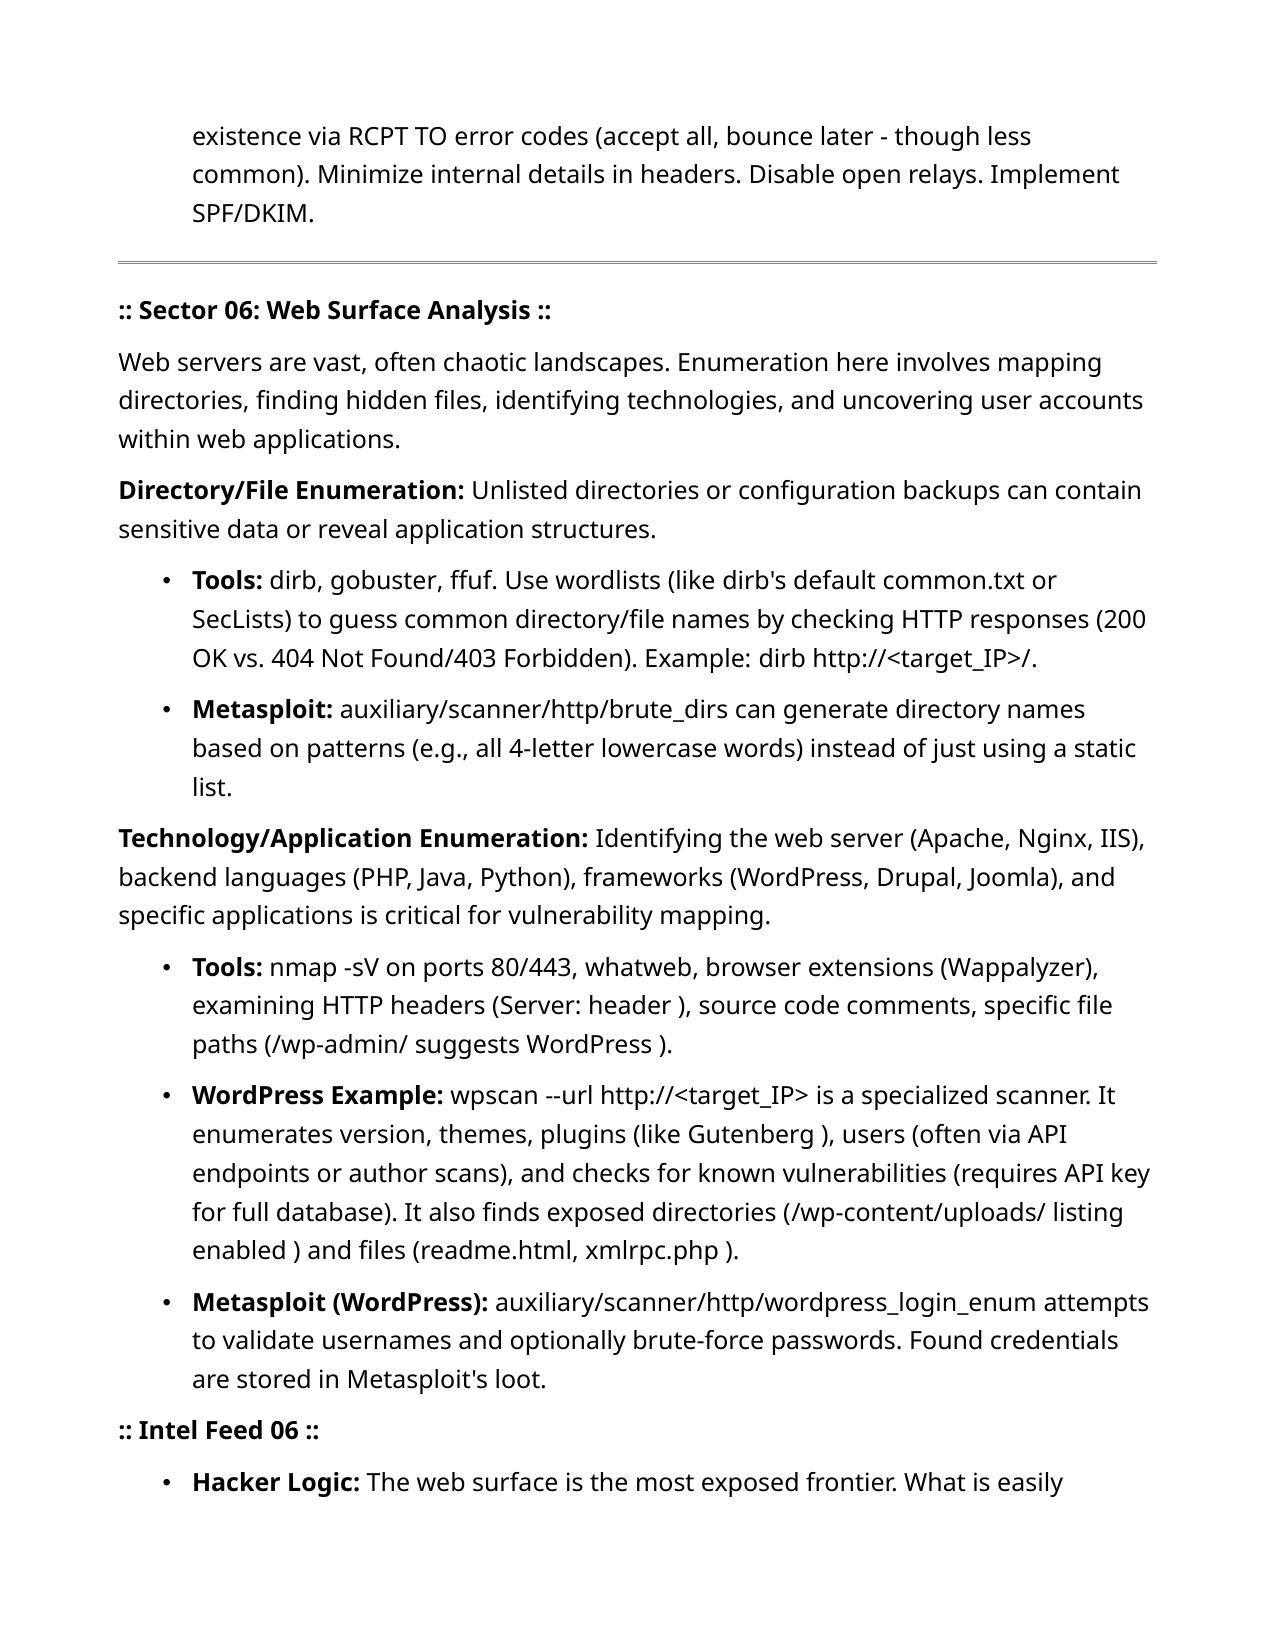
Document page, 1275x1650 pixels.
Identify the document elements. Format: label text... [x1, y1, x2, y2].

list Hacker Logic: The web surface is the most exposed frontier. What is easily [162, 1464, 1157, 1498]
text Technology/Application Enumeration: Identifying the web server (Apache, Nginx, IIS), backend languages (PHP, Java, Python), frameworks (WordPress, Drupal, Joomla), and specific applications is critical for vulnerability mapping. [118, 821, 1157, 932]
text Web servers are vast, often chaotic landscapes. Enumeration here involves mapping directories, finding hidden files, identifying technologies, and uncovering user accounts within web applications. [118, 344, 1157, 456]
list Tools: dirb, gobuster, ffuf. Use wordlists (like dirb's default common.txt or SecLists) to guess common directory/file names by checking HTTP responses (200 OK vs. 404 Not Found/403 Forbidden). Example: dirb http://<target_IP>/. [162, 563, 1157, 674]
text Directory/File Enumeration: Unlisted directories or configuration backups can contain sensitive data or reveal application structures. [118, 473, 1157, 546]
text :: Sector 06: Web Surface Analysis :: [118, 293, 1157, 327]
text :: Intel Feed 06 :: [118, 1413, 1157, 1447]
list Tools: nmap -sV on ports 80/443, whatweb, browser extensions (Wappalyzer), examining HTTP headers (Server: header ), source code comments, specific file paths (/wp-admin/ suggests WordPress ). [162, 949, 1157, 1061]
list existence via RCPT TO error codes (accept all, bounce later - though less common). Minimize internal details in headers. Disable open relays. Implement SPF/DKIM. [162, 118, 1157, 230]
list WordPress Example: wpscan --url http://<target_IP> is a specialized scanner. It enumerates version, themes, plugins (like Gutenberg ), users (often via API endpoints or author scans), and checks for known vulnerabilities (requires API key for full database). It also finds exposed directories (/wp-content/uploads/ listing enabled ) and files (readme.html, xmlrpc.php ). [162, 1078, 1157, 1267]
list Metasploit (WordPress): auxiliary/scanner/http/wordpress_login_enum attempts to validate usernames and optionally brute-force passwords. Found credentials are stored in Metasploit's loot. [162, 1284, 1157, 1396]
list Metasploit: auxiliary/scanner/http/brute_dirs can generate directory names based on patterns (e.g., all 4-letter lowercase words) instead of just using a static list. [162, 692, 1157, 803]
